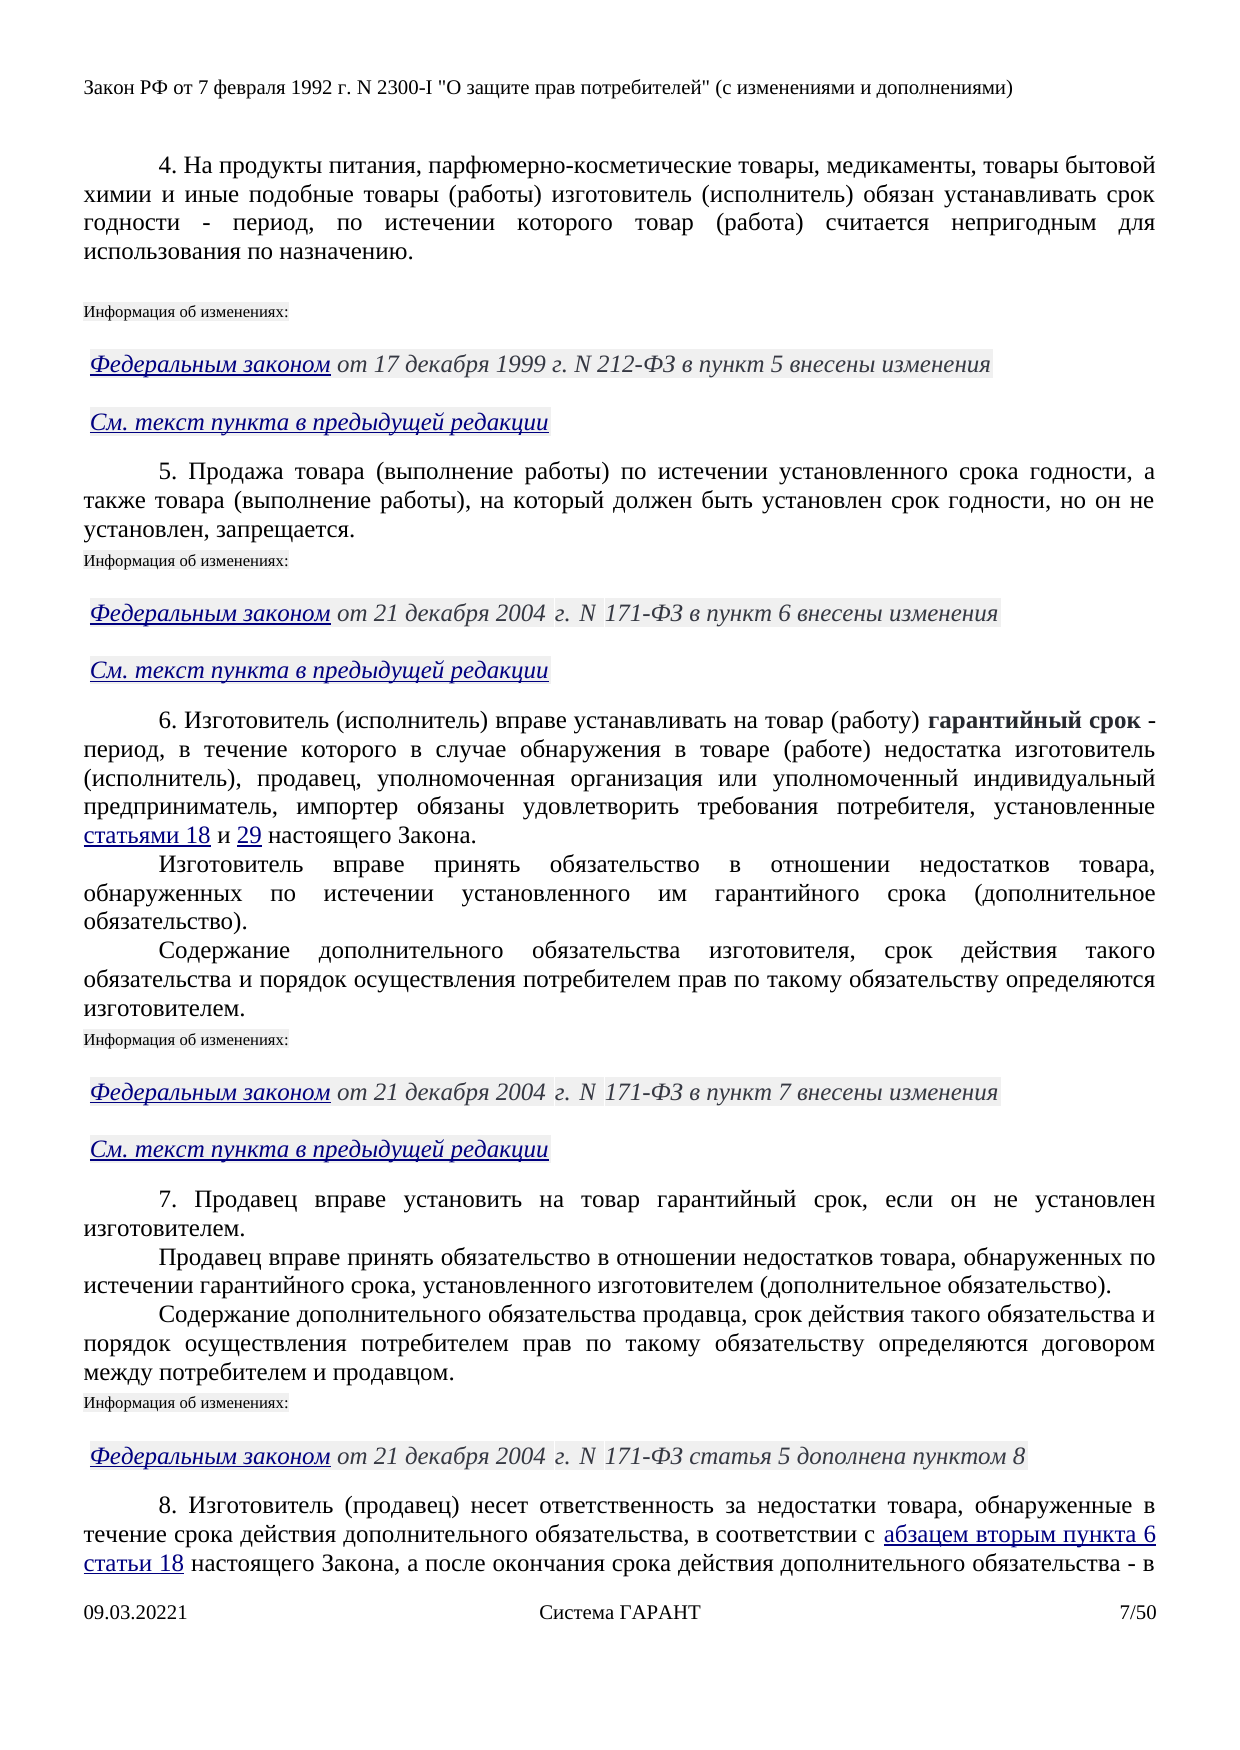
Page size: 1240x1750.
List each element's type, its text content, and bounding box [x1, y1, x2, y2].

text 6. Изготовитель (исполнитель) вправе устанавливать на товар (работу) гарантийный срок - период, в течение которого в случае обнаружения в товаре (работе) недостатка изготовитель (исполнитель), продавец, уполномоченная организация или уполномоченный индивидуальный предприниматель, импортер обязаны удовлетворить требования потребителя, установленные статьями 18 и 29 настоящего Закона. [83, 705, 1156, 849]
text Информация об изменениях: [83, 1393, 1156, 1412]
text Продавец вправе принять обязательство в отношении недостатков товара, обнаруженных по истечении гарантийного срока, установленного изготовителем (дополнительное обязательство). [83, 1242, 1156, 1299]
text Изготовитель вправе принять обязательство в отношении недостатков товара, обнаруженных по истечении установленного им гарантийного срока (дополнительное обязательство). [83, 849, 1156, 935]
text См. текст пункта в предыдущей редакции [83, 656, 1156, 684]
text Федеральным законом от 21 декабря 2004 г. N 171-ФЗ в пункт 7 внесены изменения [83, 1077, 1156, 1106]
text Федеральным законом от 17 декабря 1999 г. N 212-ФЗ в пункт 5 внесены изменения [83, 349, 1156, 378]
text Информация об изменениях: [83, 302, 1156, 321]
text Содержание дополнительного обязательства продавца, срок действия такого обязательства и порядок осуществления потребителем прав по такому обязательству определяются договором между потребителем и продавцом. [83, 1299, 1156, 1385]
text 5. Продажа товара (выполнение работы) по истечении установленного срока годности, а также товара (выполнение работы), на который должен быть установлен срок годности, но он не установлен, запрещается. [83, 456, 1156, 543]
text Информация об изменениях: [83, 550, 1156, 569]
text 7. Продавец вправе установить на товар гарантийный срок, если он не установлен изготовителем. [83, 1184, 1156, 1242]
text Федеральным законом от 21 декабря 2004 г. N 171-ФЗ статья 5 дополнена пунктом 8 [83, 1441, 1156, 1470]
text Содержание дополнительного обязательства изготовителя, срок действия такого обязательства и порядок осуществления потребителем прав по такому обязательству определяются изготовителем. [83, 935, 1156, 1021]
text 4. На продукты питания, парфюмерно-косметические товары, медикаменты, товары бытовой химии и иные подобные товары (работы) изготовитель (исполнитель) обязан устанавливать срок годности - период, по истечении которого товар (работа) считается непригодным для использования по назначению. [83, 150, 1156, 265]
text Информация об изменениях: [83, 1029, 1156, 1048]
text 8. Изготовитель (продавец) несет ответственность за недостатки товара, обнаруженные в течение срока действия дополнительного обязательства, в соответствии с абзацем вторым пункта 6 статьи 18 настоящего Закона, а после окончания срока действия дополнительного обязательства - в [83, 1491, 1156, 1577]
text См. текст пункта в предыдущей редакции [83, 407, 1156, 436]
text См. текст пункта в предыдущей редакции [83, 1134, 1156, 1163]
text Федеральным законом от 21 декабря 2004 г. N 171-ФЗ в пункт 6 внесены изменения [83, 598, 1156, 627]
